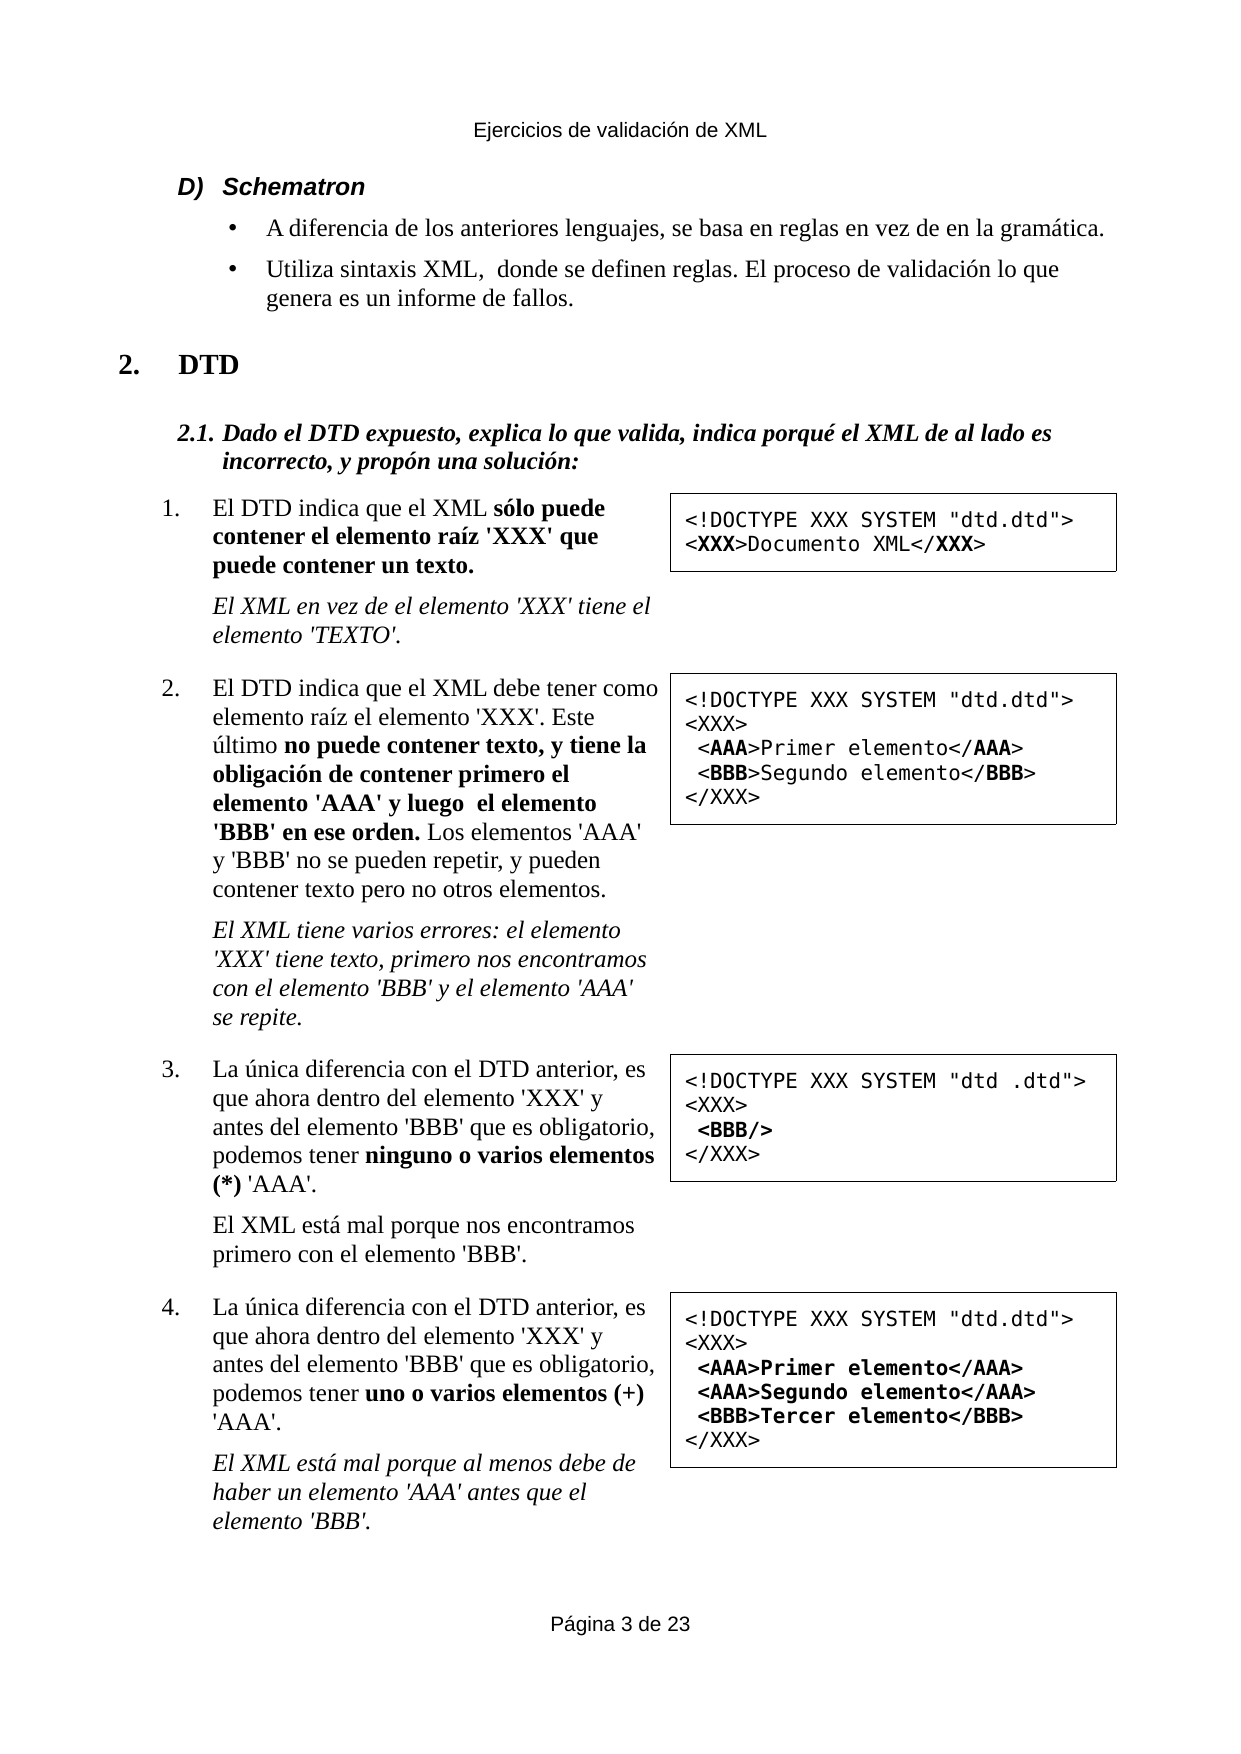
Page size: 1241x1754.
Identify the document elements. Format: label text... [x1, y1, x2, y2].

table_cell La única diferencia con el DTD anterior, es que ahora dentro del elemento 'XXX' y antes del elemento 'BBB' que es obligatorio, podemos tener uno o varios elementos (+) 'AAA'. El XML está mal porque al menos debe de haber un elemento 'AAA' antes que el elemento 'BBB'. [207, 1286, 664, 1553]
table_cell <!DOCTYPE XXX SYSTEM "dtd .dtd"> <XXX> <BBB/> </XXX> [664, 1049, 1122, 1286]
table_header [118, 487, 207, 667]
table_cell <!DOCTYPE XXX SYSTEM "dtd.dtd"> <XXX> <AAA>Primer elemento</AAA> <AAA>Segundo elemento</AAA> <BBB>Tercer elemento</BBB> </XXX> [664, 1286, 1122, 1553]
list Utiliza sintaxis XML, donde se definen reglas. El proceso de validación lo que genera es un informe de fallos. [228, 254, 1122, 311]
table_header <!DOCTYPE XXX SYSTEM "dtd.dtd"> <XXX>Documento XML</XXX> [664, 487, 1122, 667]
table_cell El DTD indica que el XML debe tener como elemento raíz el elemento 'XXX'. Este último no puede contener texto, y tiene la obligación de contener primero el elemento 'AAA' y luego el elemento 'BBB' en ese orden. Los elementos 'AAA' y 'BBB' no se pueden repetir, y pueden contener texto pero no otros elementos. El XML tiene varios errores: el elemento 'XXX' tiene texto, primero nos encontramos con el elemento 'BBB' y el elemento 'AAA' se repite. [207, 667, 664, 1049]
subtitle Schematron [177, 172, 1122, 200]
table_header El DTD indica que el XML sólo puede contener el elemento raíz 'XXX' que puede contener un texto. El XML en vez de el elemento 'XXX' tiene el elemento 'TEXTO'. [207, 487, 664, 667]
table_cell [118, 1049, 207, 1286]
subtitle DTD [118, 347, 1122, 381]
table_cell <!DOCTYPE XXX SYSTEM "dtd.dtd"> <XXX> <AAA>Primer elemento</AAA> <BBB>Segundo elemento</BBB> </XXX> [664, 667, 1122, 1049]
subtitle Dado el DTD expuesto, explica lo que valida, indica porqué el XML de al lado es incorrecto, y propón una solución: [177, 418, 1122, 475]
list A diferencia de los anteriores lenguajes, se basa en reglas en vez de en la gramática. [228, 213, 1122, 241]
table_cell [118, 1286, 207, 1553]
table_cell La única diferencia con el DTD anterior, es que ahora dentro del elemento 'XXX' y antes del elemento 'BBB' que es obligatorio, podemos tener ninguno o varios elementos (*) 'AAA'. El XML está mal porque nos encontramos primero con el elemento 'BBB'. [207, 1049, 664, 1286]
table_cell [118, 667, 207, 1049]
